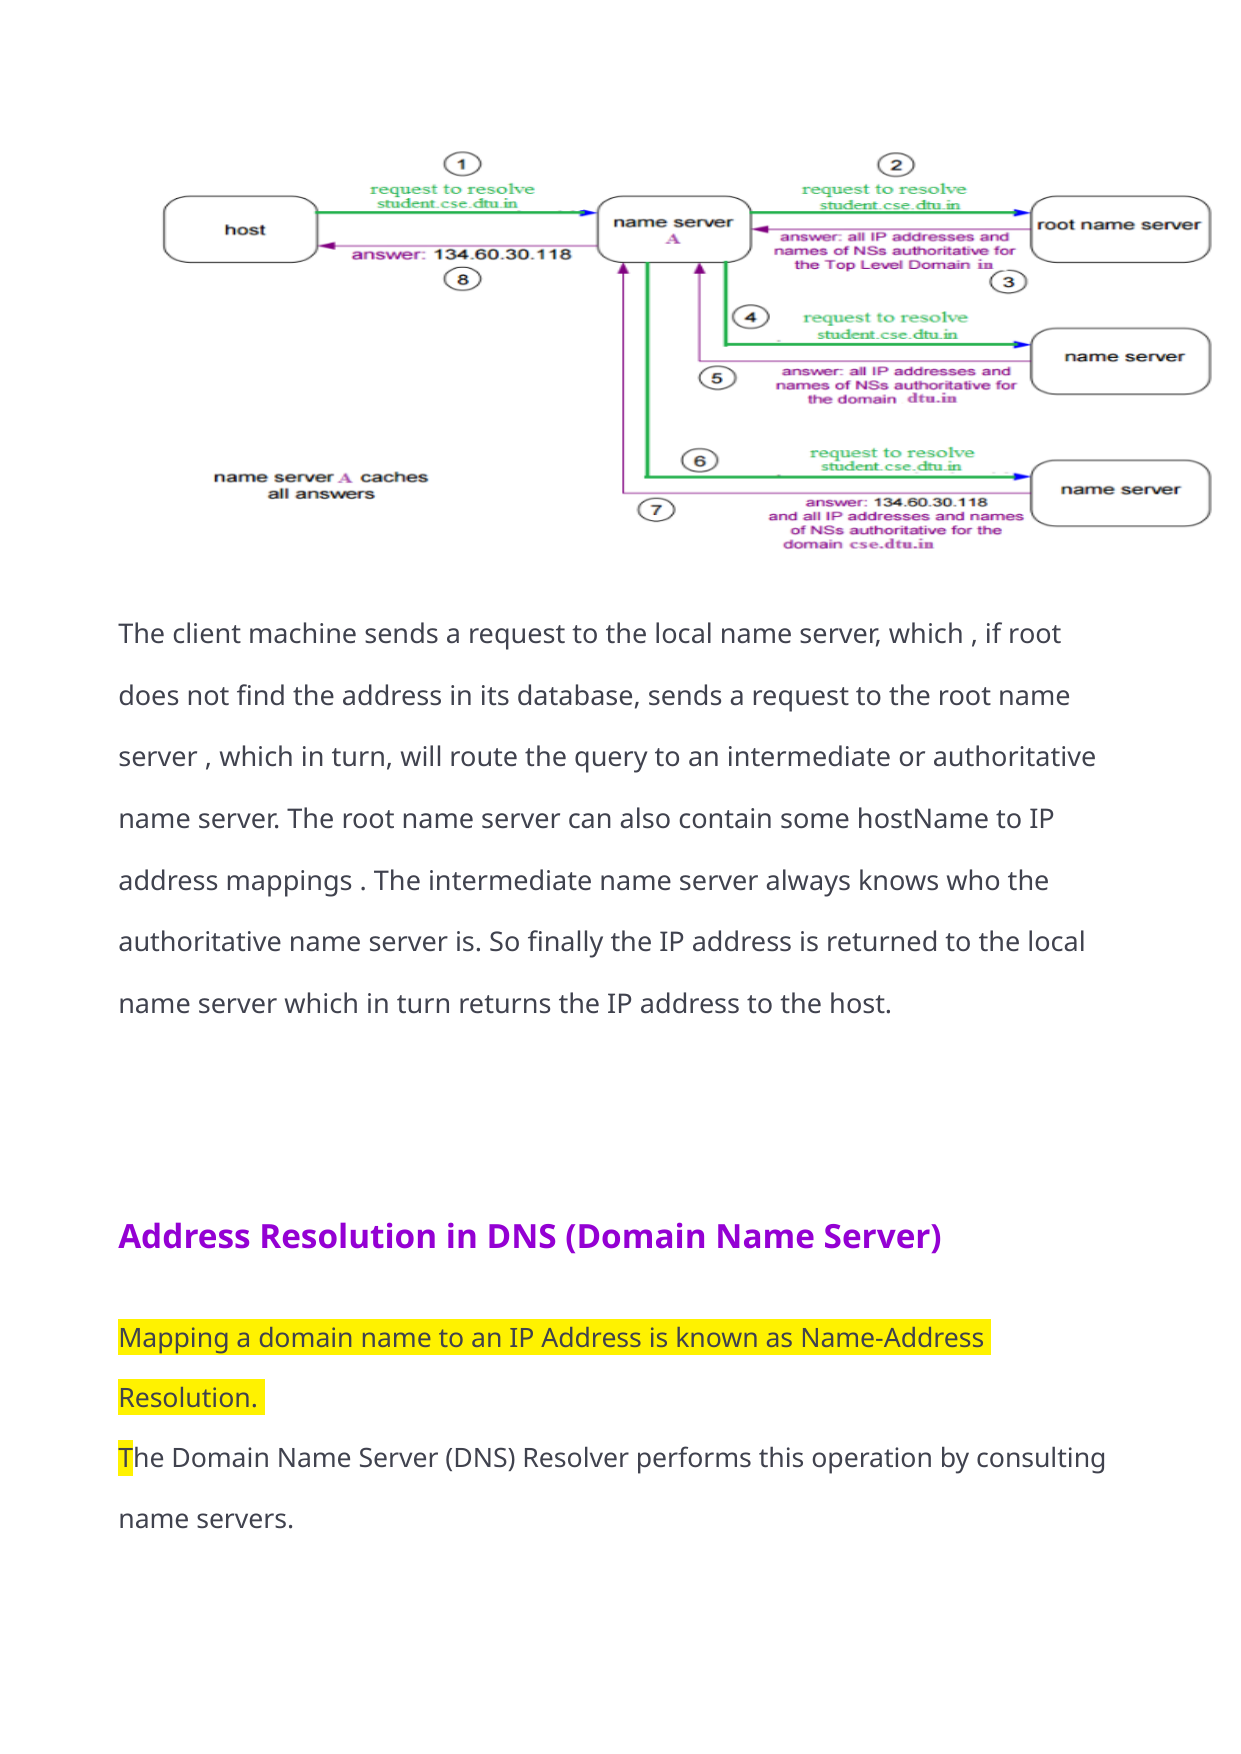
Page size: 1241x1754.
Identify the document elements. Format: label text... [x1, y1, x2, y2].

text Mapping a domain name to an IP Address is known as Name-Address Resolution. [118, 1258, 1122, 1415]
picture [118, 118, 1241, 590]
text The Domain Name Server (DNS) Resolver performs this operation by consulting name servers. [118, 1439, 1122, 1536]
text Address Resolution in DNS (Domain Name Server) [118, 1213, 1122, 1258]
text The client machine sends a request to the local name server, which , if root does not find the address in its database, sends a request to the root name server , which in turn, will route the query to an intermediate or authoritative name server. The root name server can also contain some hostName to IP address mappings . The intermediate name server always knows who the authoritative name server is. So finally the IP address is returned to the local name server which in turn returns the IP address to the host. [118, 590, 1122, 1021]
